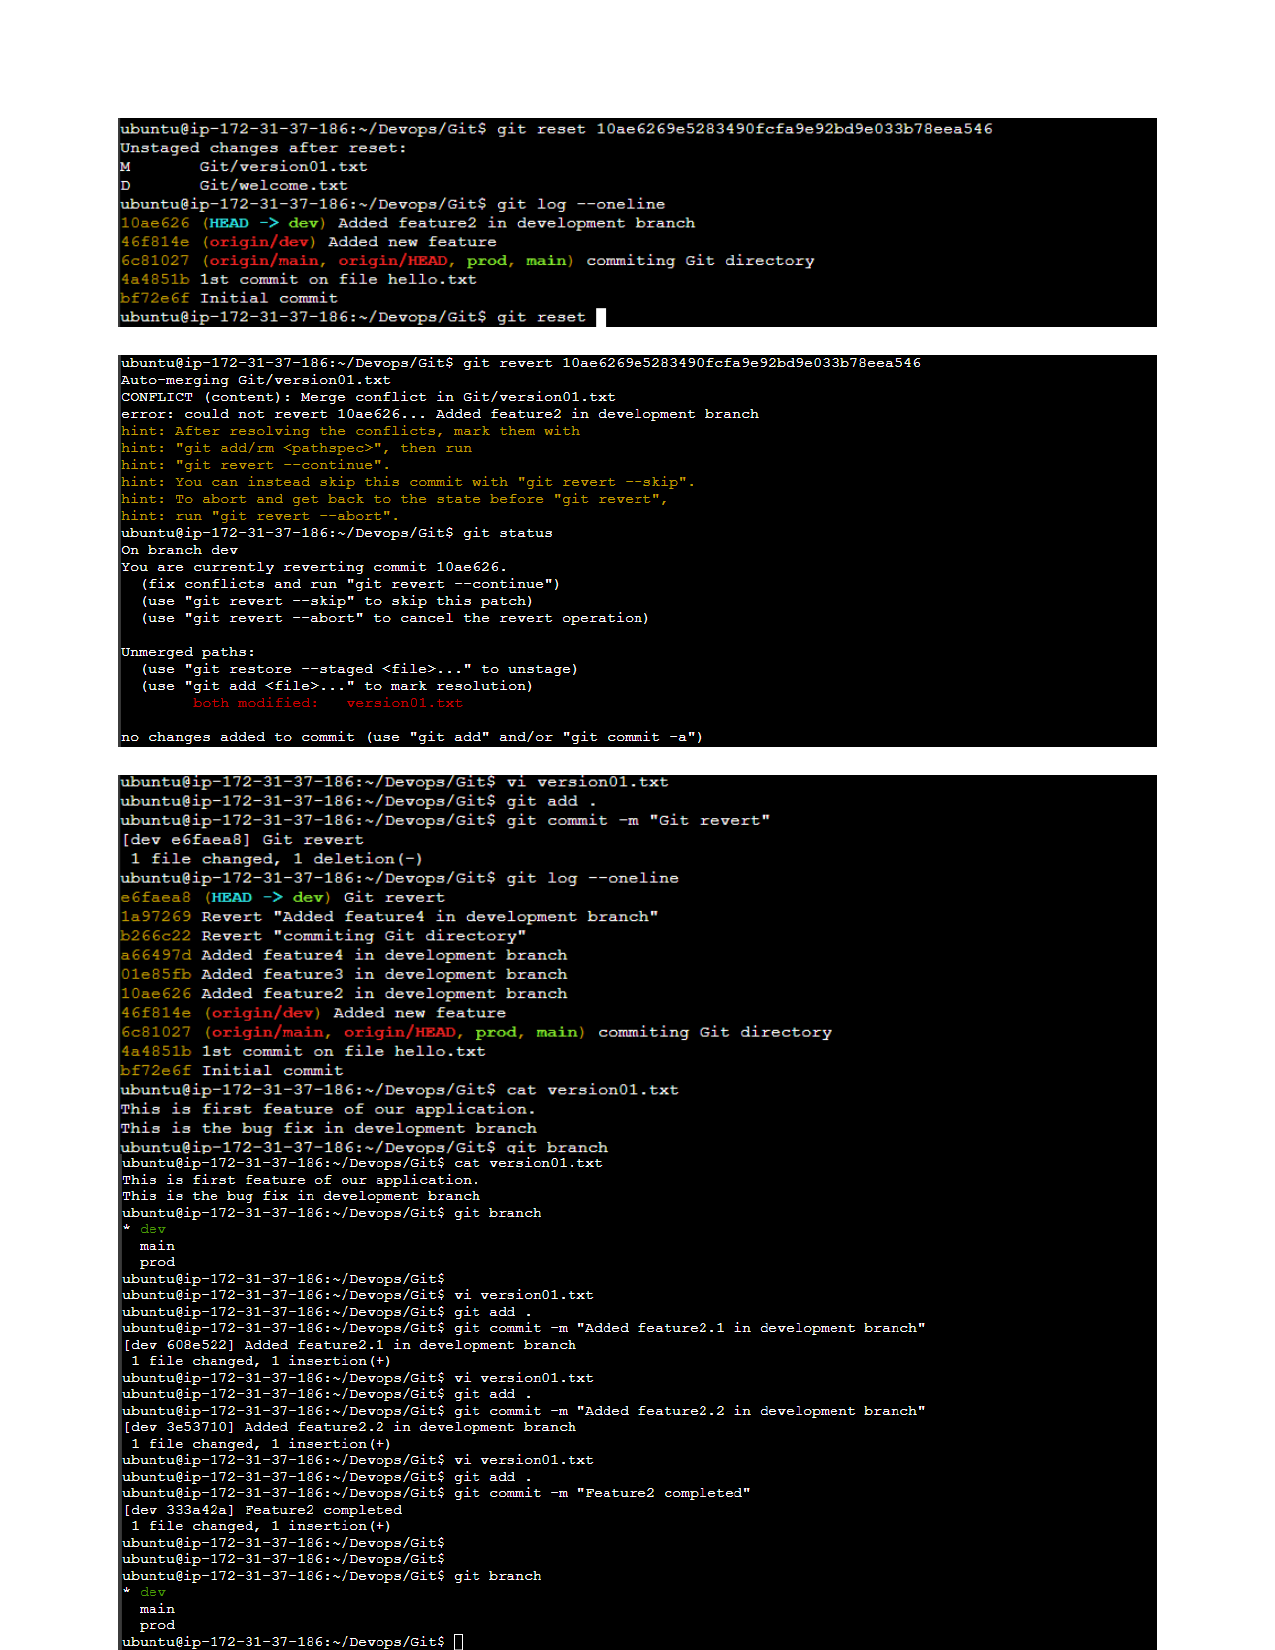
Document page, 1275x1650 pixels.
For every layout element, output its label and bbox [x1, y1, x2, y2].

picture [118, 118, 1157, 327]
picture [118, 355, 1157, 747]
picture [118, 775, 1157, 1650]
